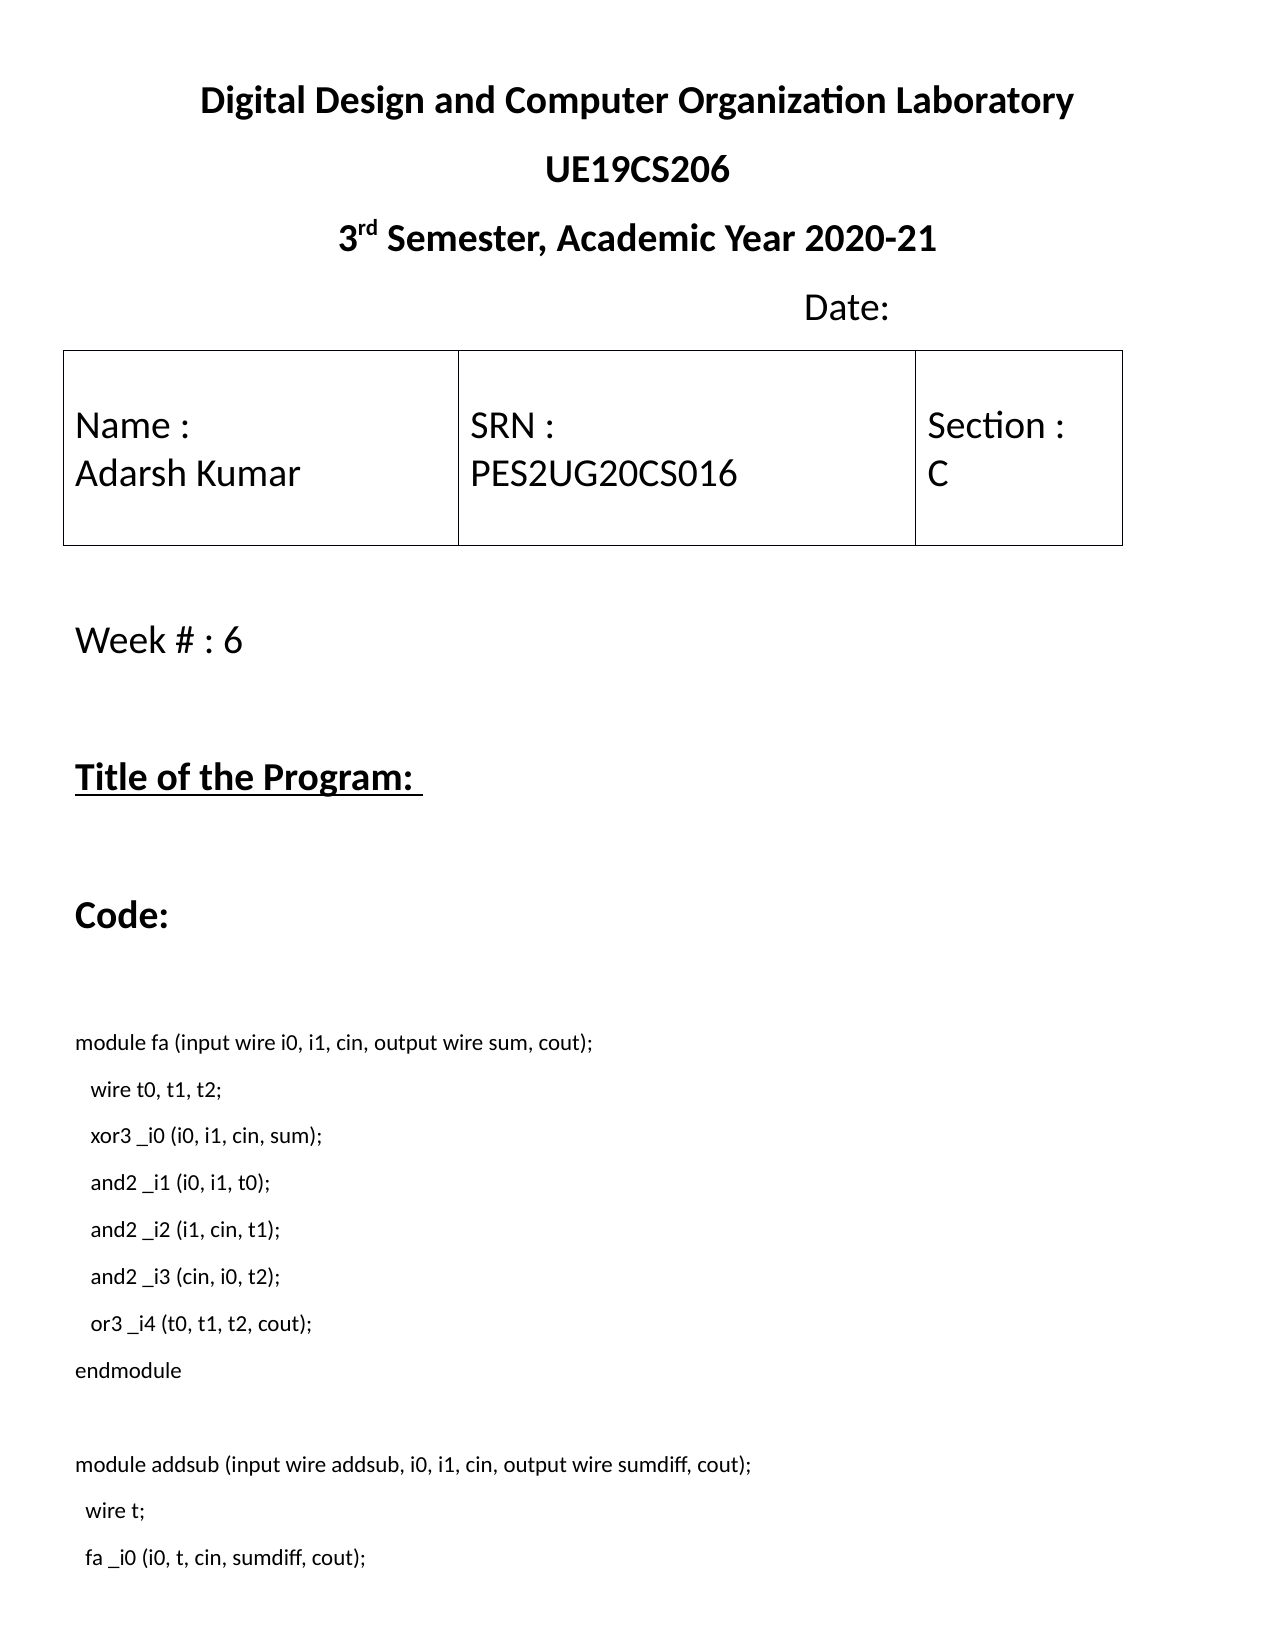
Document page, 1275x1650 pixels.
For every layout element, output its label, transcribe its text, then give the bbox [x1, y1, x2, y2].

text Digital Design and Computer Organization Laboratory [75, 75, 1200, 123]
text wire t0, t1, t2; [75, 1075, 1200, 1103]
text UE19CS206 [75, 144, 1200, 192]
text or3 _i4 (t0, t1, t2, cout); [75, 1309, 1200, 1337]
text module addsub (input wire addsub, i0, i1, cin, output wire sumdiff, cout); [75, 1450, 1200, 1478]
text 3rd Semester, Academic Year 2020-21 [75, 213, 1200, 261]
text and2 _i3 (cin, i0, t2); [75, 1262, 1200, 1290]
text Week # : 6 [75, 615, 1200, 663]
text Code: [75, 890, 1200, 938]
table_header SRN : PES2UG20CS016 [459, 351, 915, 545]
text Date: [75, 282, 1200, 330]
table_header Name : Adarsh Kumar [64, 351, 458, 545]
text fa _i0 (i0, t, cin, sumdiff, cout); [75, 1543, 1200, 1571]
text xor3 _i0 (i0, i1, cin, sum); [75, 1122, 1200, 1149]
text module fa (input wire i0, i1, cin, output wire sum, cout); [75, 1028, 1200, 1056]
text endmodule [75, 1356, 1200, 1384]
text Title of the Program: [75, 752, 1200, 801]
text wire t; [75, 1497, 1200, 1524]
text and2 _i1 (i0, i1, t0); [75, 1168, 1200, 1196]
table_header Section : C [916, 351, 1122, 545]
text and2 _i2 (i1, cin, t1); [75, 1215, 1200, 1243]
